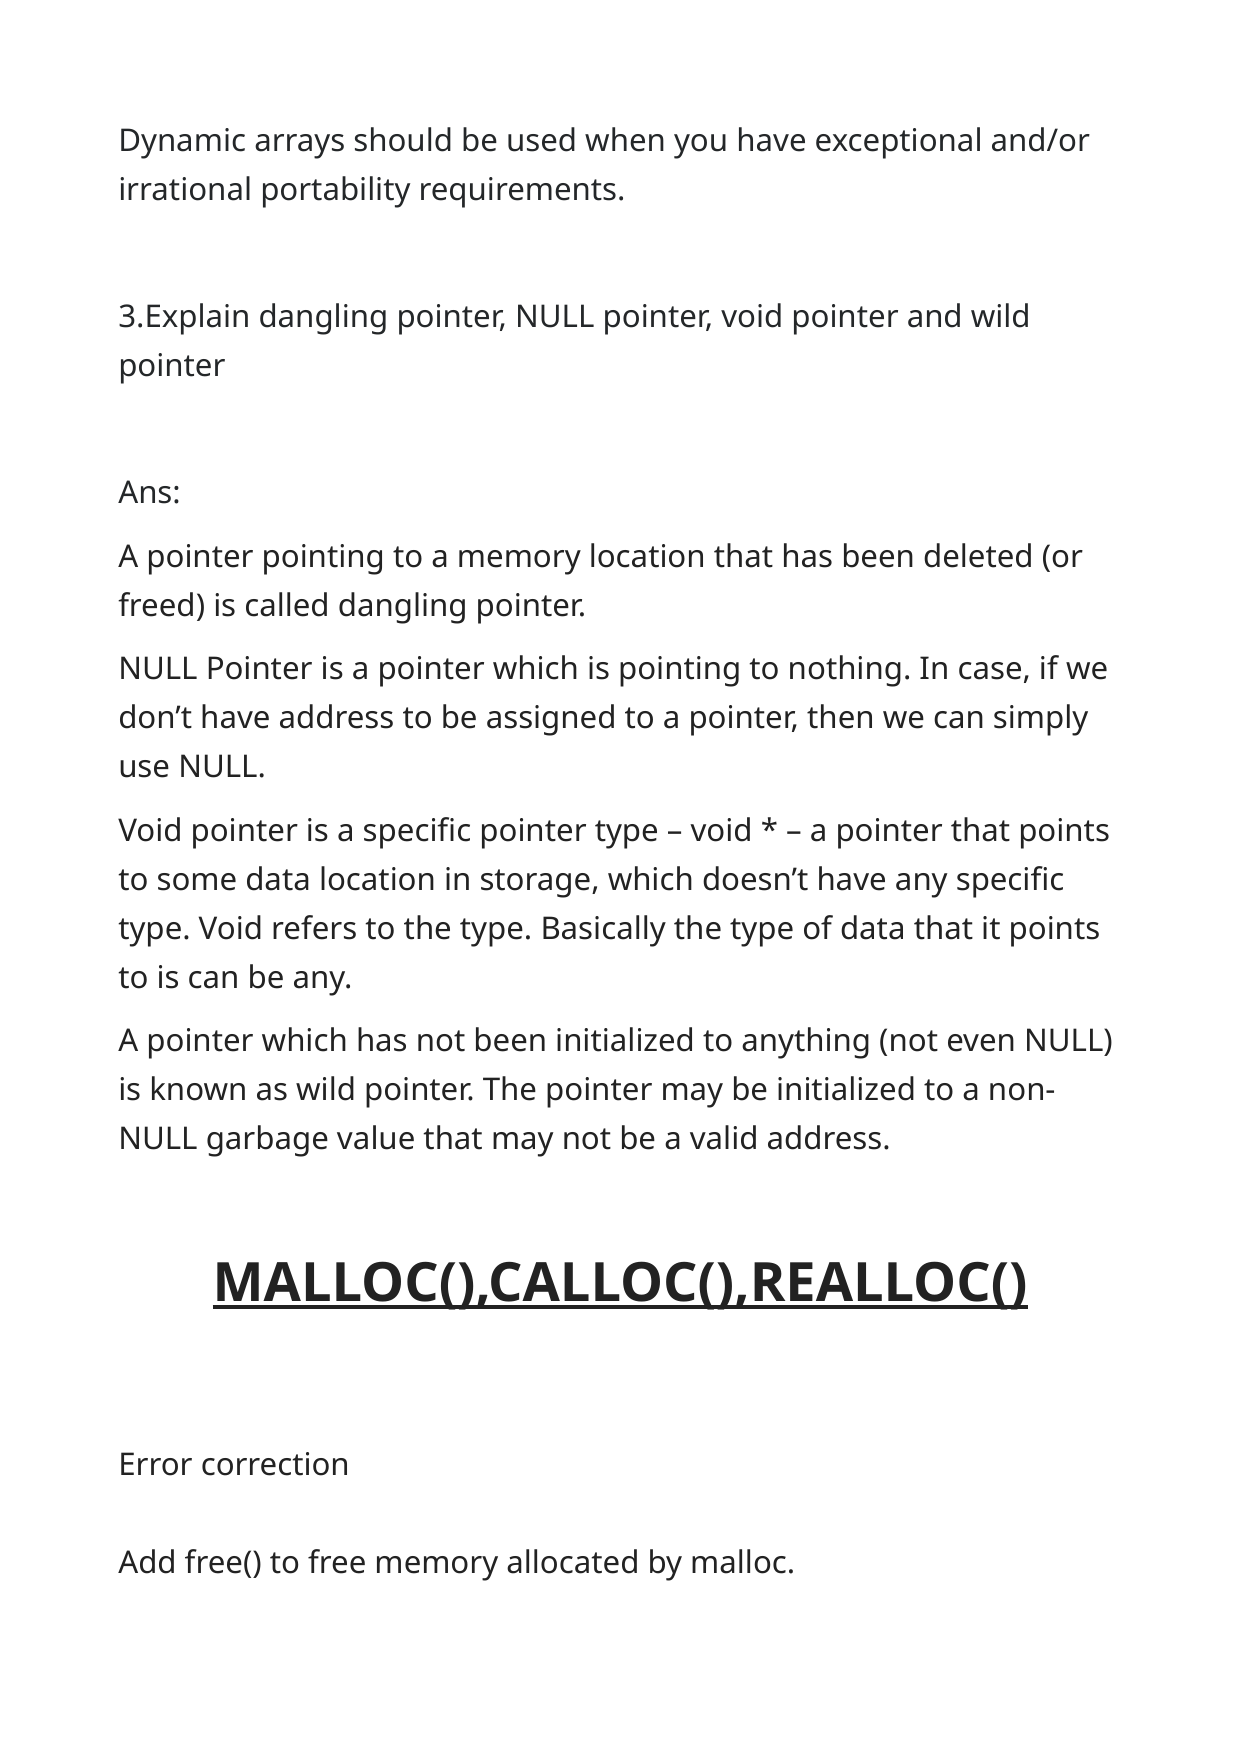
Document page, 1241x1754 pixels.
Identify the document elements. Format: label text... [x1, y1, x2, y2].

text A pointer pointing to a memory location that has been deleted (or freed) is called dangling pointer. [118, 534, 1122, 625]
text NULL Pointer is a pointer which is pointing to nothing. In case, if we don’t have address to be assigned to a pointer, then we can simply use NULL. [118, 646, 1122, 787]
text MALLOC(),CALLOC(),REALLOC() [118, 1243, 1122, 1317]
text Error correction Add free() to free memory allocated by malloc. [118, 1442, 1122, 1582]
text Ans: [118, 470, 1122, 513]
text Dynamic arrays should be used when you have exceptional and/or irrational portability requirements. [118, 118, 1122, 210]
text Void pointer is a specific pointer type – void * – a pointer that points to some data location in storage, which doesn’t have any specific type. Void refers to the type. Basically the type of data that it points to is can be any. [118, 808, 1122, 997]
text 3.Explain dangling pointer, NULL pointer, void pointer and wild pointer [118, 294, 1122, 386]
text A pointer which has not been initialized to anything (not even NULL) is known as wild pointer. The pointer may be initialized to a non-NULL garbage value that may not be a valid address. [118, 1018, 1122, 1159]
